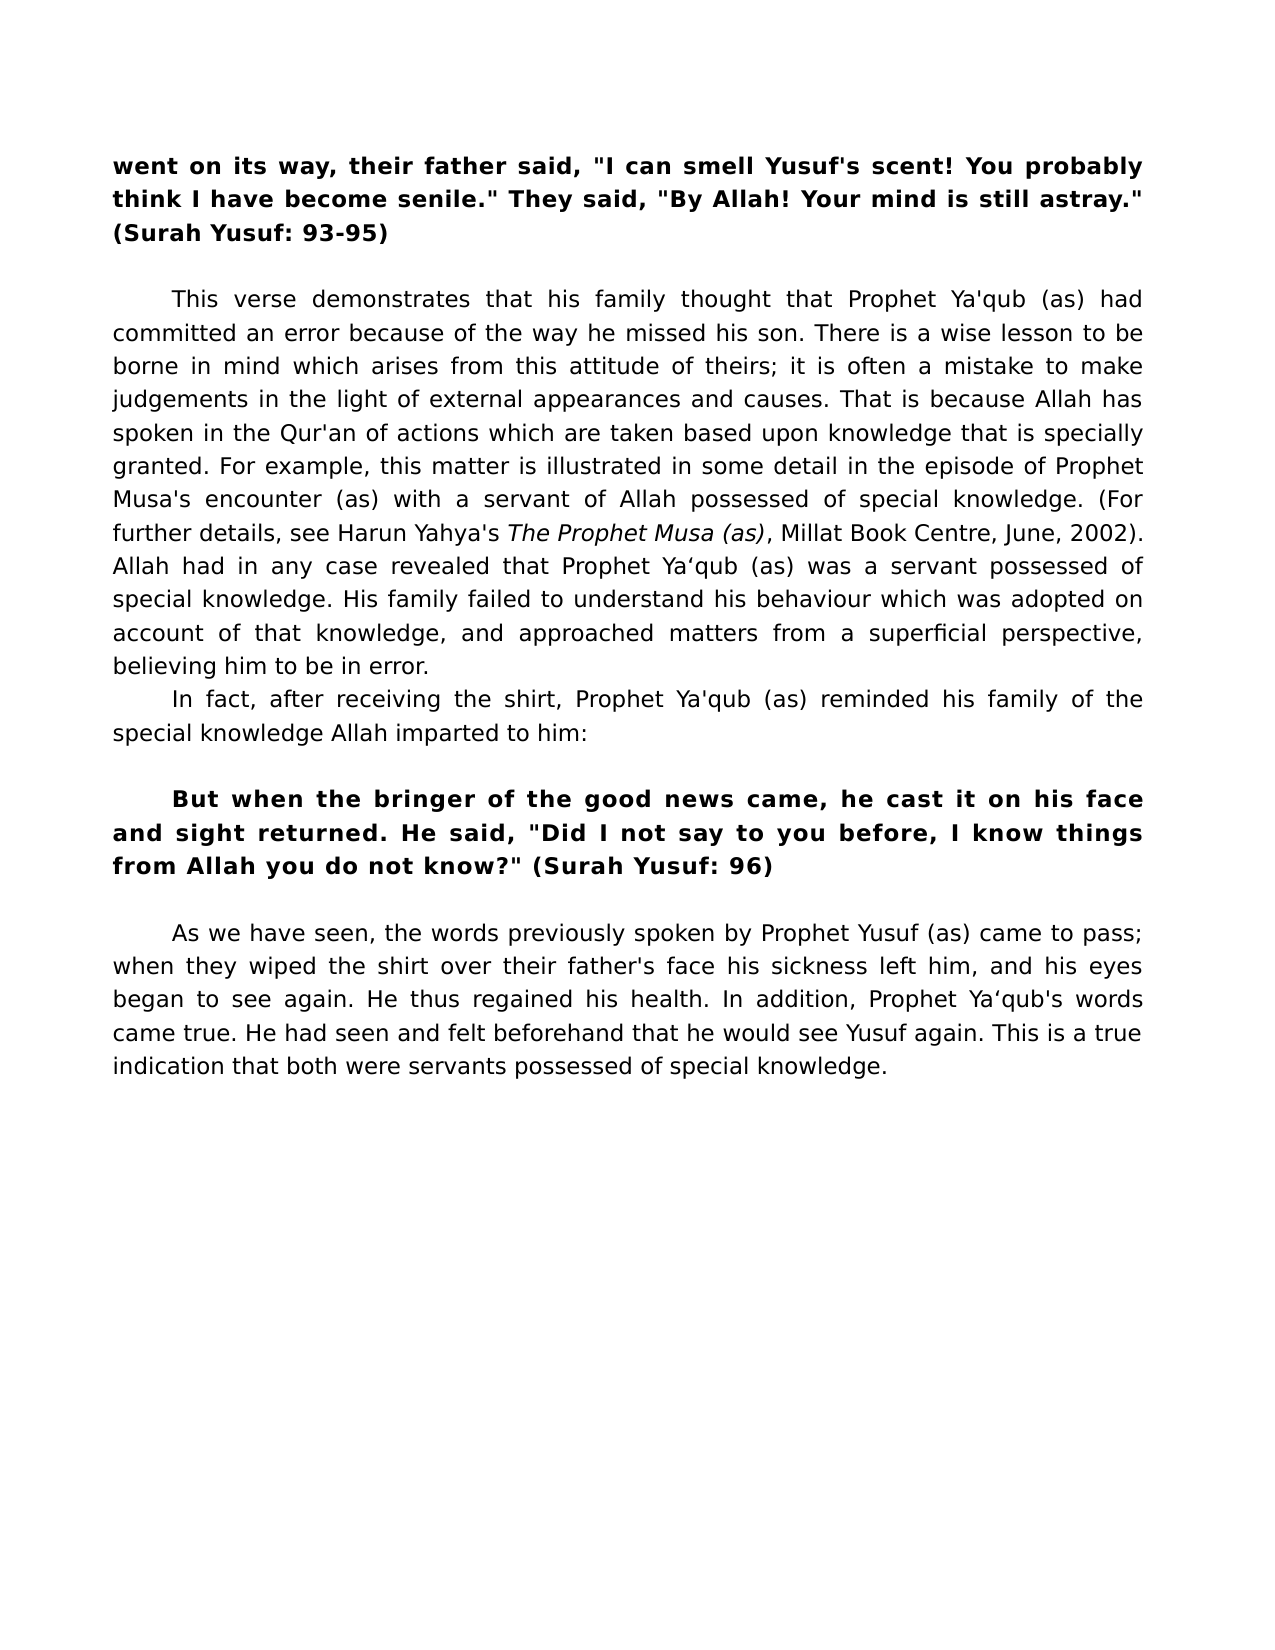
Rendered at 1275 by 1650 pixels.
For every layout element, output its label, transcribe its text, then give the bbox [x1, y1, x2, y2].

text This verse demonstrates that his family thought that Prophet Ya'qub (as) had committed an error because of the way he missed his son. There is a wise lesson to be borne in mind which arises from this attitude of theirs; it is often a mistake to make judgements in the light of external appearances and causes. That is because Allah has spoken in the Qur'an of actions which are taken based upon knowledge that is specially granted. For example, this matter is illustrated in some detail in the episode of Prophet Musa's encounter (as) with a servant of Allah possessed of special knowledge. (For further details, see Harun Yahya's The Prophet Musa (as), Millat Book Centre, June, 2002). Allah had in any case revealed that Prophet Ya‘qub (as) was a servant possessed of special knowledge. His family failed to understand his behaviour which was adopted on account of that knowledge, and approached matters from a superficial perspective, believing him to be in error. [112, 281, 1145, 681]
text In fact, after receiving the shirt, Prophet Ya'qub (as) reminded his family of the special knowledge Allah imparted to him: [112, 681, 1145, 748]
text But when the bringer of the good news came, he cast it on his face and sight returned. He said, "Did I not say to you before, I know things from Allah you do not know?" (Surah Yusuf: 96) [112, 781, 1145, 881]
text went on its way, their father said, "I can smell Yusuf's scent! You probably think I have become senile." They said, "By Allah! Your mind is still astray." (Surah Yusuf: 93-95) [112, 148, 1145, 248]
text As we have seen, the words previously spoken by Prophet Yusuf (as) came to pass; when they wiped the shirt over their father's face his sickness left him, and his eyes began to see again. He thus regained his health. In addition, Prophet Ya‘qub's words came true. He had seen and felt beforehand that he would see Yusuf again. This is a true indication that both were servants possessed of special knowledge. [112, 914, 1145, 1081]
